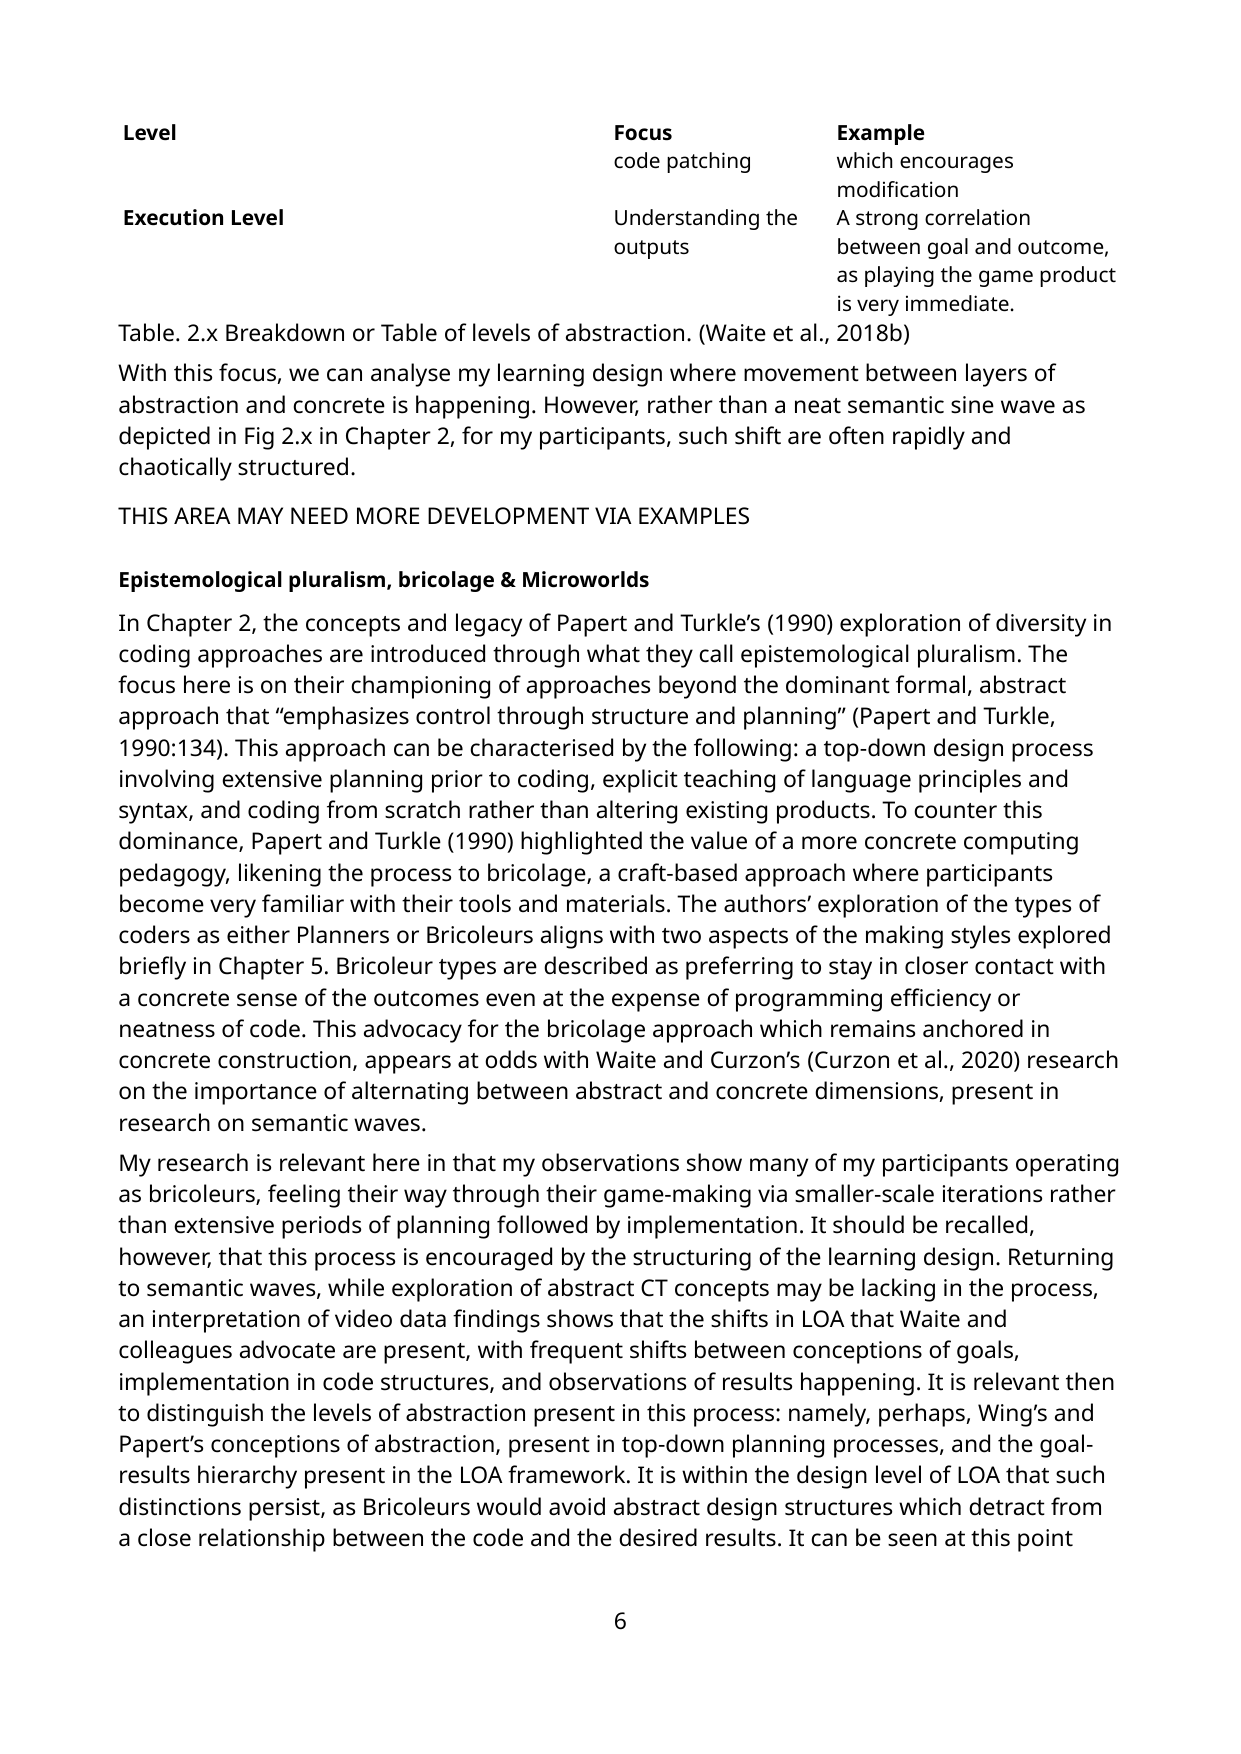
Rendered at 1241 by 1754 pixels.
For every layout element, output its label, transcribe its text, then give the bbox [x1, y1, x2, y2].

table_cell A strong correlation between goal and outcome, as playing the game product is very immediate. [832, 204, 1122, 317]
table_header Example [832, 118, 1122, 147]
table_cell [118, 147, 609, 203]
table_cell code patching [609, 147, 832, 203]
table_header Level [118, 118, 609, 147]
text With this focus, we can analyse my learning design where movement between layers of abstraction and concrete is happening. However, rather than a neat semantic sine wave as depicted in Fig 2.x in Chapter 2, for my participants, such shift are often rapidly and chaotically structured. [118, 357, 1122, 482]
table_header Focus [609, 118, 832, 147]
subtitle Epistemological pluralism, bricolage & Microworlds [118, 566, 1122, 594]
table_cell Understanding the outputs [609, 204, 832, 317]
text My research is relevant here in that my observations show many of my participants operating as bricoleurs, feeling their way through their game-making via smaller-scale iterations rather than extensive periods of planning followed by implementation. It should be recalled, however, that this process is encouraged by the structuring of the learning design. Returning to semantic waves, while exploration of abstract CT concepts may be lacking in the process, an interpretation of video data findings shows that the shifts in LOA that Waite and colleagues advocate are present, with frequent shifts between conceptions of goals, implementation in code structures, and observations of results happening. It is relevant then to distinguish the levels of abstraction present in this process: namely, perhaps, Wing’s and Papert’s conceptions of abstraction, present in top-down planning processes, and the goal-results hierarchy present in the LOA framework. It is within the design level of LOA that such distinctions persist, as Bricoleurs would avoid abstract design structures which detract from a close relationship between the code and the desired results. It can be seen at this point [118, 1147, 1122, 1553]
table_cell which encourages modification [832, 147, 1122, 203]
text In Chapter 2, the concepts and legacy of Papert and Turkle’s (1990) exploration of diversity in coding approaches are introduced through what they call epistemological pluralism. The focus here is on their championing of approaches beyond the dominant formal, abstract approach that “emphasizes control through structure and planning” (Papert and Turkle, 1990:134). This approach can be characterised by the following: a top-down design process involving extensive planning prior to coding, explicit teaching of language principles and syntax, and coding from scratch rather than altering existing products. To counter this dominance, Papert and Turkle (1990) highlighted the value of a more concrete computing pedagogy, likening the process to bricolage, a craft-based approach where participants become very familiar with their tools and materials. The authors’ exploration of the types of coders as either Planners or Bricoleurs aligns with two aspects of the making styles explored briefly in Chapter 5. Bricoleur types are described as preferring to stay in closer contact with a concrete sense of the outcomes even at the expense of programming efficiency or neatness of code. This advocacy for the bricolage approach which remains anchored in concrete construction, appears at odds with Waite and Curzon’s (Curzon et al., 2020) research on the importance of alternating between abstract and concrete dimensions, present in research on semantic waves. [118, 606, 1122, 1138]
text THIS AREA MAY NEED MORE DEVELOPMENT VIA EXAMPLES [118, 500, 1122, 532]
table_cell Execution Level [118, 204, 609, 317]
text Table. 2.x Breakdown or Table of levels of abstraction. (Waite et al., 2018b) [118, 317, 1122, 348]
